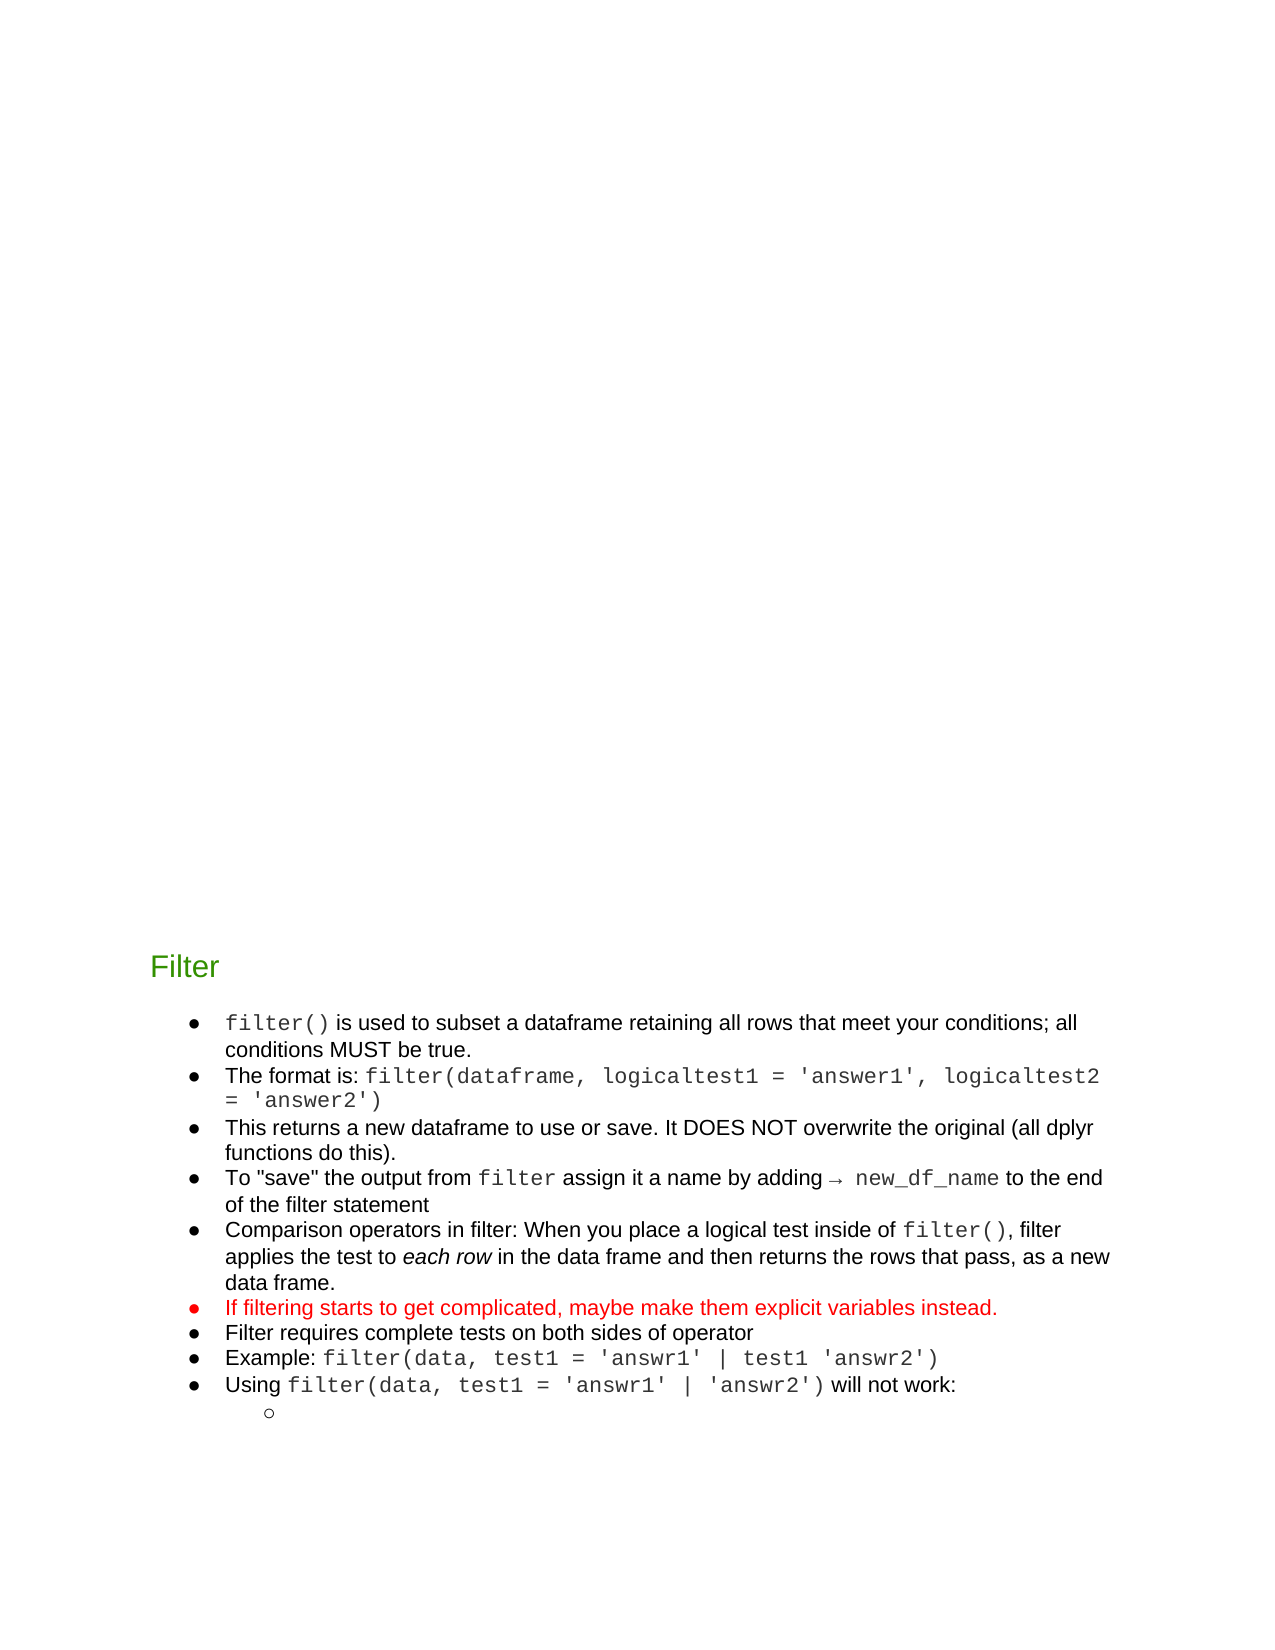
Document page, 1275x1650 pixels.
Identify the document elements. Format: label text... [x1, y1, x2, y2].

list The format is: filter(dataframe, logicaltest1 = 'answer1', logicaltest2 = 'answer2') [187, 1063, 1125, 1114]
list To "save" the output from filter assign it a name by adding → new_df_name to the end of the filter statement [187, 1165, 1125, 1217]
list This returns a new dataframe to use or save. It DOES NOT overwrite the original (all dplyr functions do this). [187, 1114, 1125, 1165]
subtitle Filter [150, 948, 1125, 984]
list Filter requires complete tests on both sides of operator [187, 1320, 1125, 1345]
list [187, 150, 1125, 881]
list filter() is used to subset a dataframe retaining all rows that meet your conditions; all conditions MUST be true. [187, 1010, 1125, 1063]
list If filtering starts to get complicated, maybe make them explicit variables instead. [187, 1295, 1125, 1320]
list Comparison operators in filter: When you place a logical test inside of filter(), filter applies the test to each row in the data frame and then returns the rows that pass, as a new data frame. [187, 1217, 1125, 1295]
list Using filter(data, test1 = 'answr1' | 'answr2') will not work: [187, 1372, 1125, 1399]
list Example: filter(data, test1 = 'answr1' | test1 'answr2') [187, 1345, 1125, 1372]
